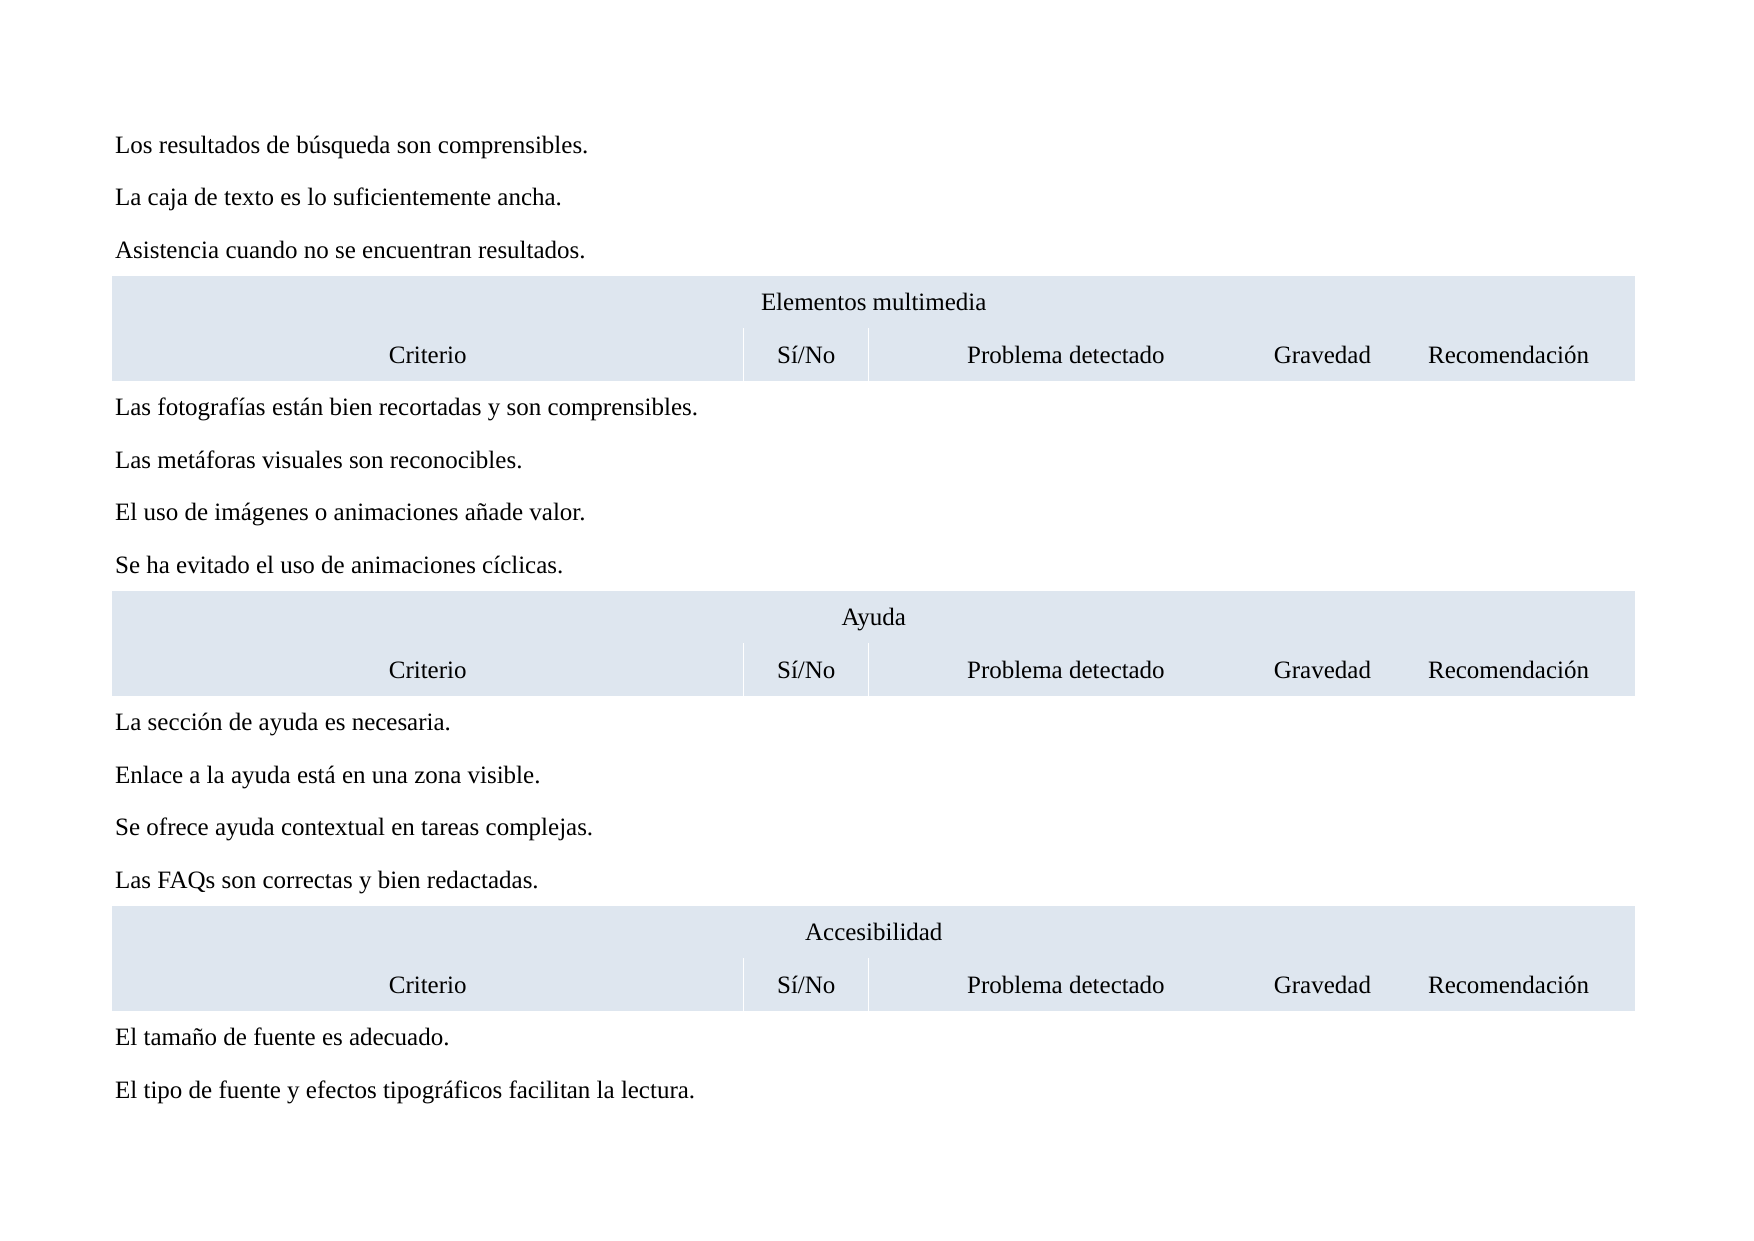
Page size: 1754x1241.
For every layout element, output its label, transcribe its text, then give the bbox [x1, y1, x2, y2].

table_cell [1381, 171, 1635, 223]
table_cell [1263, 381, 1381, 433]
table_cell Se ha evitado el uso de animaciones cíclicas. [112, 538, 743, 591]
table_cell [744, 1011, 868, 1063]
table_cell La caja de texto es lo suficientemente ancha. [112, 171, 743, 223]
table_cell Gravedad [1263, 958, 1381, 1011]
table_cell Problema detectado [869, 643, 1263, 696]
table_cell [1381, 223, 1635, 276]
table_cell [1381, 853, 1635, 906]
table_cell [1263, 171, 1381, 223]
table_cell Recomendación [1381, 958, 1635, 1011]
table_cell [744, 696, 868, 748]
table_cell Sí/No [744, 643, 868, 696]
table_cell [869, 118, 1263, 171]
table_cell [1263, 853, 1381, 906]
table_cell [1263, 1011, 1381, 1063]
table_cell [1263, 748, 1381, 801]
table_cell [744, 381, 868, 433]
table_cell [1381, 381, 1635, 433]
table_cell [1381, 486, 1635, 538]
table_cell Recomendación [1381, 643, 1635, 696]
table_cell Enlace a la ayuda está en una zona visible. [112, 748, 743, 801]
table_cell [869, 1063, 1263, 1116]
table_cell Sí/No [744, 958, 868, 1011]
table_cell [869, 381, 1263, 433]
table_cell [1381, 1011, 1635, 1063]
table_cell [869, 696, 1263, 748]
table_cell [744, 748, 868, 801]
table_cell [1263, 1063, 1381, 1116]
table_cell [1263, 118, 1381, 171]
table_cell Problema detectado [869, 958, 1263, 1011]
table_cell [869, 1011, 1263, 1063]
table_cell Accesibilidad [112, 906, 1635, 958]
table_cell Criterio [112, 328, 743, 381]
table_cell El uso de imágenes o animaciones añade valor. [112, 486, 743, 538]
table_cell Ayuda [112, 591, 1635, 643]
table_cell Criterio [112, 958, 743, 1011]
table_cell [744, 118, 868, 171]
table_cell [744, 538, 868, 591]
table_cell [744, 1063, 868, 1116]
table_cell [869, 538, 1263, 591]
table_cell [1381, 538, 1635, 591]
table_cell Los resultados de búsqueda son comprensibles. [112, 118, 743, 171]
table_cell [869, 853, 1263, 906]
table_cell Gravedad [1263, 328, 1381, 381]
table_cell [744, 223, 868, 276]
table_cell Las fotografías están bien recortadas y son comprensibles. [112, 381, 743, 433]
table_cell [1263, 538, 1381, 591]
table_cell [1381, 118, 1635, 171]
table_cell Gravedad [1263, 643, 1381, 696]
table_cell [1263, 486, 1381, 538]
table_cell [869, 486, 1263, 538]
table_cell [744, 853, 868, 906]
table_cell Recomendación [1381, 328, 1635, 381]
table_cell [869, 801, 1263, 853]
table_cell [744, 171, 868, 223]
table_cell [744, 486, 868, 538]
table_cell Sí/No [744, 328, 868, 381]
table_cell [1381, 801, 1635, 853]
table_cell Las FAQs son correctas y bien redactadas. [112, 853, 743, 906]
table_cell [1263, 223, 1381, 276]
table_cell El tamaño de fuente es adecuado. [112, 1011, 743, 1063]
table_cell [1381, 748, 1635, 801]
table_cell [744, 801, 868, 853]
table_cell Problema detectado [869, 328, 1263, 381]
table_cell [1263, 801, 1381, 853]
table_cell [869, 223, 1263, 276]
table_cell [869, 748, 1263, 801]
table_cell [1381, 433, 1635, 486]
table_cell El tipo de fuente y efectos tipográficos facilitan la lectura. [112, 1063, 743, 1116]
table_cell [1263, 433, 1381, 486]
table_cell Las metáforas visuales son reconocibles. [112, 433, 743, 486]
table_cell Se ofrece ayuda contextual en tareas complejas. [112, 801, 743, 853]
table_cell Asistencia cuando no se encuentran resultados. [112, 223, 743, 276]
table_cell [869, 171, 1263, 223]
table_cell La sección de ayuda es necesaria. [112, 696, 743, 748]
table_cell Elementos multimedia [112, 276, 1635, 328]
table_cell [1381, 696, 1635, 748]
table_cell [869, 433, 1263, 486]
table_cell [744, 433, 868, 486]
table_cell [1263, 696, 1381, 748]
table_cell [1381, 1063, 1635, 1116]
table_cell Criterio [112, 643, 743, 696]
